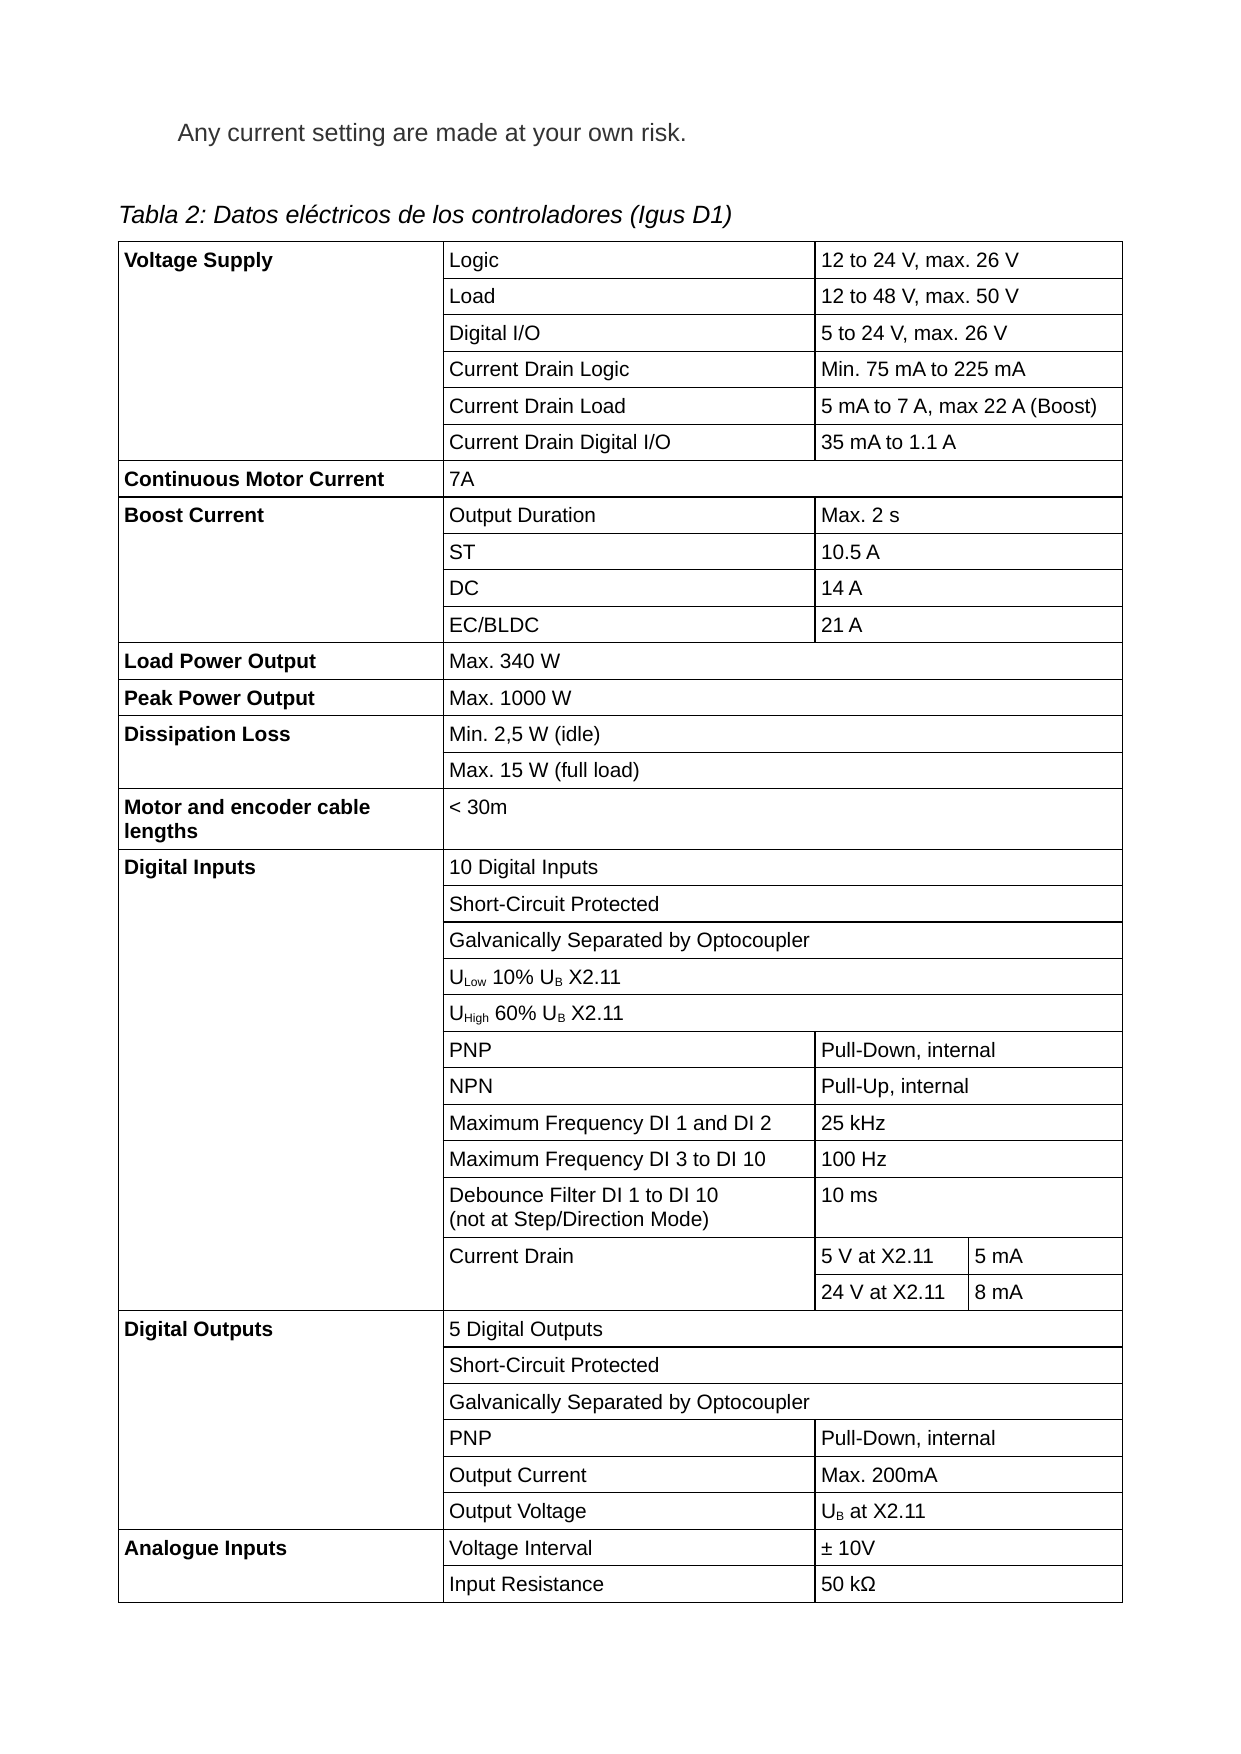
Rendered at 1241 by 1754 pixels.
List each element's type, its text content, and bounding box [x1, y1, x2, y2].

table_cell Pull-Up, internal [816, 1068, 1122, 1104]
table_cell 50 kΩ [816, 1566, 1122, 1602]
table_cell 7A [444, 461, 1122, 496]
table_cell ST [444, 534, 814, 569]
table_cell UB at X2.11 [816, 1493, 1122, 1529]
table_cell Digital Outputs [119, 1311, 443, 1529]
table_cell Current Drain Logic [444, 352, 814, 387]
table_cell 5 Digital Outputs [444, 1311, 1122, 1346]
table_cell 5 mA to 7 A, max 22 A (Boost) [816, 388, 1122, 423]
table_header Logic [444, 242, 814, 278]
table_cell ± 10V [816, 1530, 1122, 1565]
table_cell Digital I/O [444, 315, 814, 351]
table_cell Current Drain Digital I/O [444, 425, 814, 460]
table_cell Pull-Down, internal [816, 1032, 1122, 1067]
table_cell Max. 15 W (full load) [444, 753, 1122, 788]
table_header 12 to 24 V, max. 26 V [816, 242, 1122, 278]
table_cell 10.5 A [816, 534, 1122, 569]
table_cell Galvanically Separated by Optocoupler [444, 923, 1122, 958]
table_cell Boost Current [119, 498, 443, 642]
table_cell Short-Circuit Protected [444, 1348, 1122, 1383]
table_cell 10 ms [816, 1178, 1122, 1237]
table_cell Output Current [444, 1457, 814, 1492]
table_cell 21 A [816, 607, 1122, 642]
table_cell 12 to 48 V, max. 50 V [816, 279, 1122, 314]
table_cell Peak Power Output [119, 680, 443, 715]
table_cell Min. 75 mA to 225 mA [816, 352, 1122, 387]
table_cell EC/BLDC [444, 607, 814, 642]
table_cell Continuous Motor Current [119, 461, 443, 496]
table_cell 5 to 24 V, max. 26 V [816, 315, 1122, 351]
table_cell 14 A [816, 570, 1122, 606]
table_cell Min. 2,5 W (idle) [444, 716, 1122, 752]
table_cell Max. 1000 W [444, 680, 1122, 715]
table_cell 24 V at X2.11 [816, 1275, 968, 1310]
table_cell Voltage Interval [444, 1530, 814, 1565]
text Any current setting are made at your own risk. [177, 118, 1063, 147]
table_cell DC [444, 570, 814, 606]
table_cell Output Voltage [444, 1493, 814, 1529]
table_cell Input Resistance [444, 1566, 814, 1602]
table_cell 35 mA to 1.1 A [816, 425, 1122, 460]
table_cell Analogue Inputs [119, 1530, 443, 1602]
table_cell 25 kHz [816, 1105, 1122, 1140]
table_cell Short-Circuit Protected [444, 886, 1122, 921]
table_cell < 30m [444, 789, 1122, 848]
table_cell UHigh 60% UB X2.11 [444, 995, 1122, 1031]
table_cell Maximum Frequency DI 1 and DI 2 [444, 1105, 814, 1140]
table_cell Galvanically Separated by Optocoupler [444, 1384, 1122, 1419]
table_cell Pull-Down, internal [816, 1420, 1122, 1456]
table_cell Output Duration [444, 498, 814, 533]
table_cell Current Drain Load [444, 388, 814, 423]
table_cell Debounce Filter DI 1 to DI 10 (not at Step/Direction Mode) [444, 1178, 814, 1237]
table_cell Load [444, 279, 814, 314]
table_cell Load Power Output [119, 643, 443, 679]
table_cell 10 Digital Inputs [444, 850, 1122, 885]
table_cell Max. 2 s [816, 498, 1122, 533]
table_cell Maximum Frequency DI 3 to DI 10 [444, 1141, 814, 1177]
table_cell ULow 10% UB X2.11 [444, 959, 1122, 994]
table_cell 100 Hz [816, 1141, 1122, 1177]
table_cell 8 mA [969, 1275, 1122, 1310]
table_cell PNP [444, 1420, 814, 1456]
table_cell PNP [444, 1032, 814, 1067]
table_cell Max. 340 W [444, 643, 1122, 679]
table_cell 5 V at X2.11 [816, 1238, 968, 1273]
table_cell NPN [444, 1068, 814, 1104]
table_header Voltage Supply [119, 242, 443, 460]
table_cell 5 mA [969, 1238, 1122, 1273]
table_cell Digital Inputs [119, 850, 443, 1310]
table_cell Motor and encoder cable lengths [119, 789, 443, 848]
table_cell Current Drain [444, 1238, 814, 1310]
table_cell Max. 200mA [816, 1457, 1122, 1492]
table_cell Dissipation Loss [119, 716, 443, 788]
text Tabla 2: Datos eléctricos de los controladores (Igus D1) [118, 200, 1122, 229]
